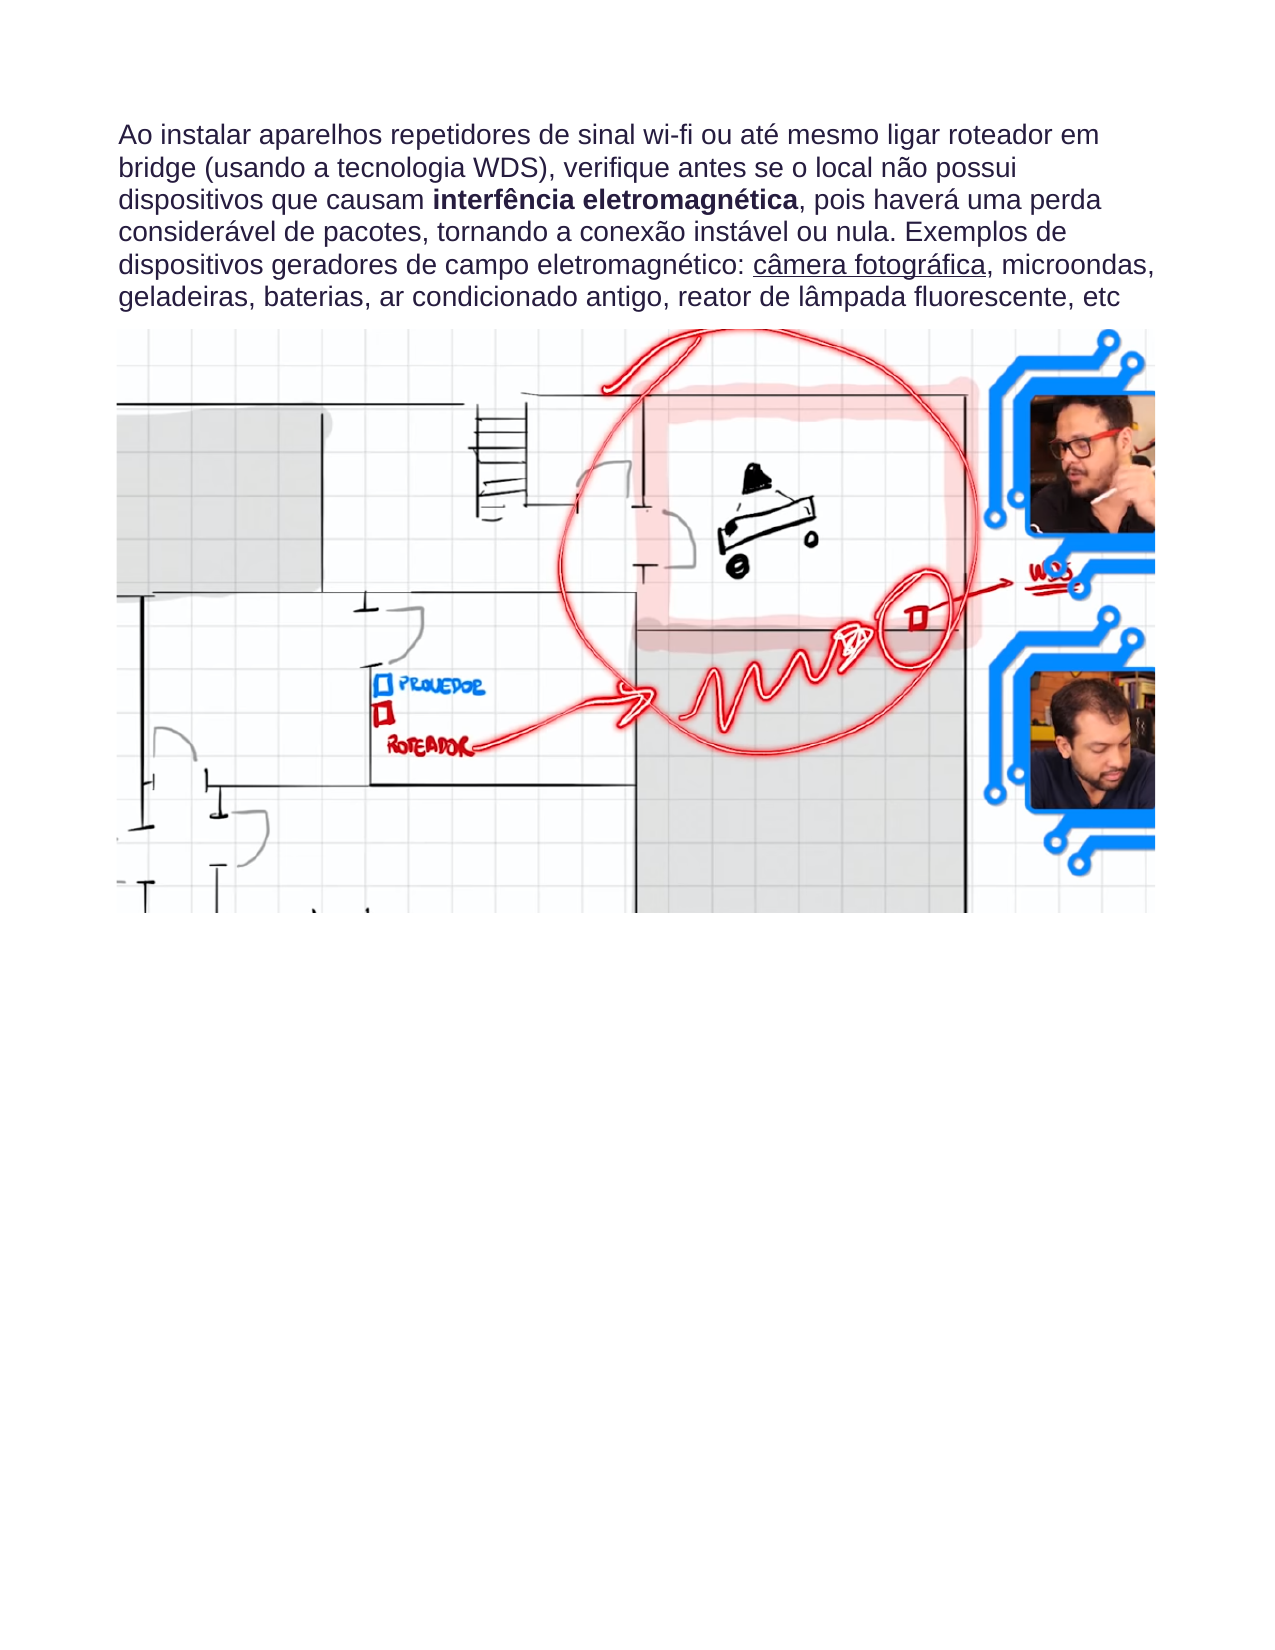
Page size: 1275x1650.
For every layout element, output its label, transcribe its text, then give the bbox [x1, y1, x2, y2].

picture [116, 329, 1156, 913]
text Ao instalar aparelhos repetidores de sinal wi-fi ou até mesmo ligar roteador em bridge (usando a tecnologia WDS), verifique antes se o local não possui dispositivos que causam interfência eletromagnética, pois haverá uma perda considerável de pacotes, tornando a conexão instável ou nula. Exemplos de dispositivos geradores de campo eletromagnético: câmera fotográfica, microondas, geladeiras, baterias, ar condicionado antigo, reator de lâmpada fluorescente, etc [118, 118, 1157, 312]
